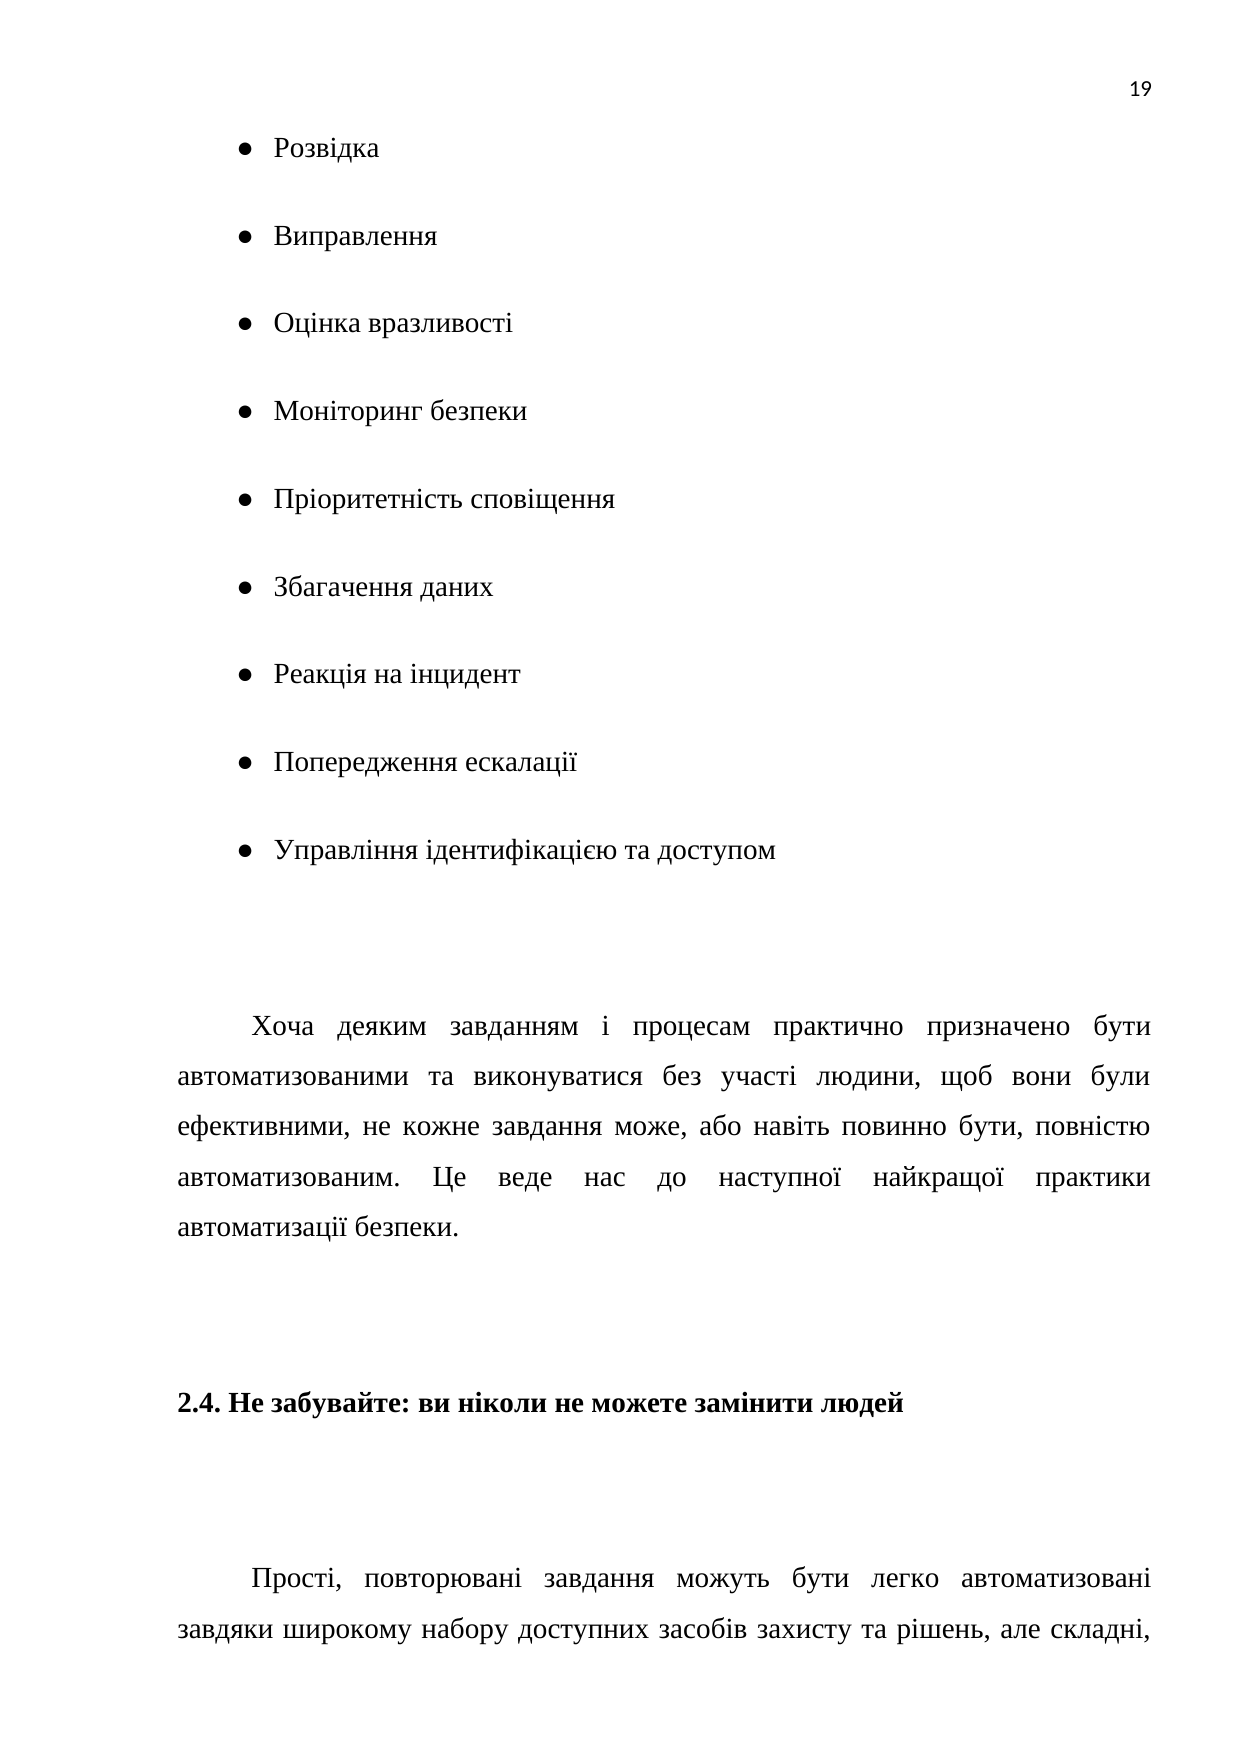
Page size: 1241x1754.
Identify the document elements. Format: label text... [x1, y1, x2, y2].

list Реакція на інцидент [236, 657, 1152, 690]
list Попередження ескалації [236, 744, 1152, 778]
list Пріоритетність сповіщення [236, 481, 1152, 514]
list Оцінка вразливості [236, 305, 1152, 339]
list Збагачення даних [236, 569, 1152, 602]
subtitle 2.4. Не забувайте: ви ніколи не можете замінити людей [177, 1385, 1152, 1418]
text Хоча деяким завданням і процесам практично призначено бути автоматизованими та виконуватися без участі людини, щоб вони були ефективними, не кожне завдання може, або навіть повинно бути, повністю автоматизованим. Це веде нас до наступної найкращої практики автоматизації безпеки. [177, 1008, 1152, 1243]
list Виправлення [236, 218, 1152, 251]
list Управління ідентифікацією та доступом [236, 832, 1152, 866]
text Прості, повторювані завдання можуть бути легко автоматизовані завдяки широкому набору доступних засобів захисту та рішень, але складні, [177, 1560, 1152, 1644]
list Розвідка [236, 130, 1152, 163]
list Моніторинг безпеки [236, 393, 1152, 427]
